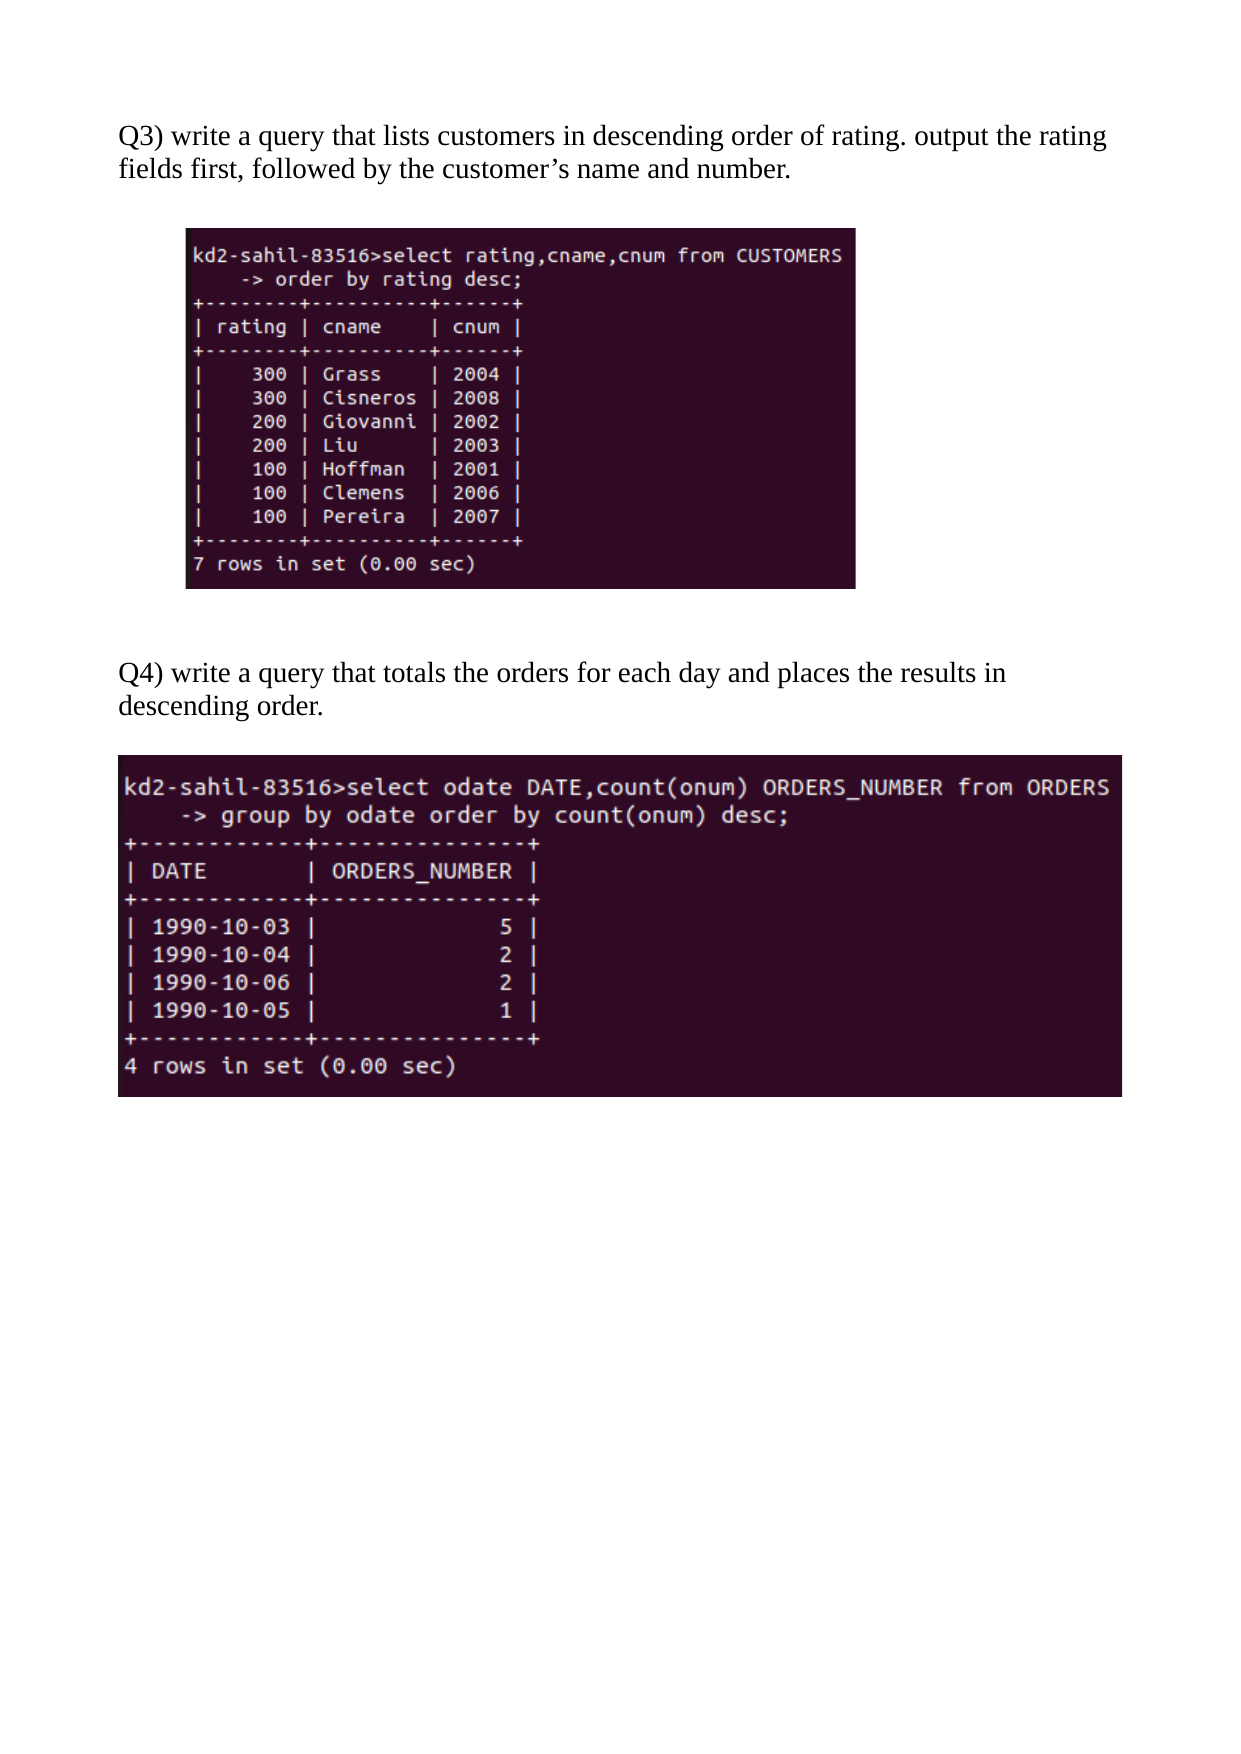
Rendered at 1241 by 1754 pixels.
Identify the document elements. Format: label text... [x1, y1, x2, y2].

text Q3) write a query that lists customers in descending order of rating. output the rating fields first, followed by the customer’s name and number. [118, 118, 1122, 185]
picture [185, 228, 856, 589]
picture [118, 755, 1123, 1097]
text Q4) write a query that totals the orders for each day and places the results in descending order. [118, 655, 1122, 722]
